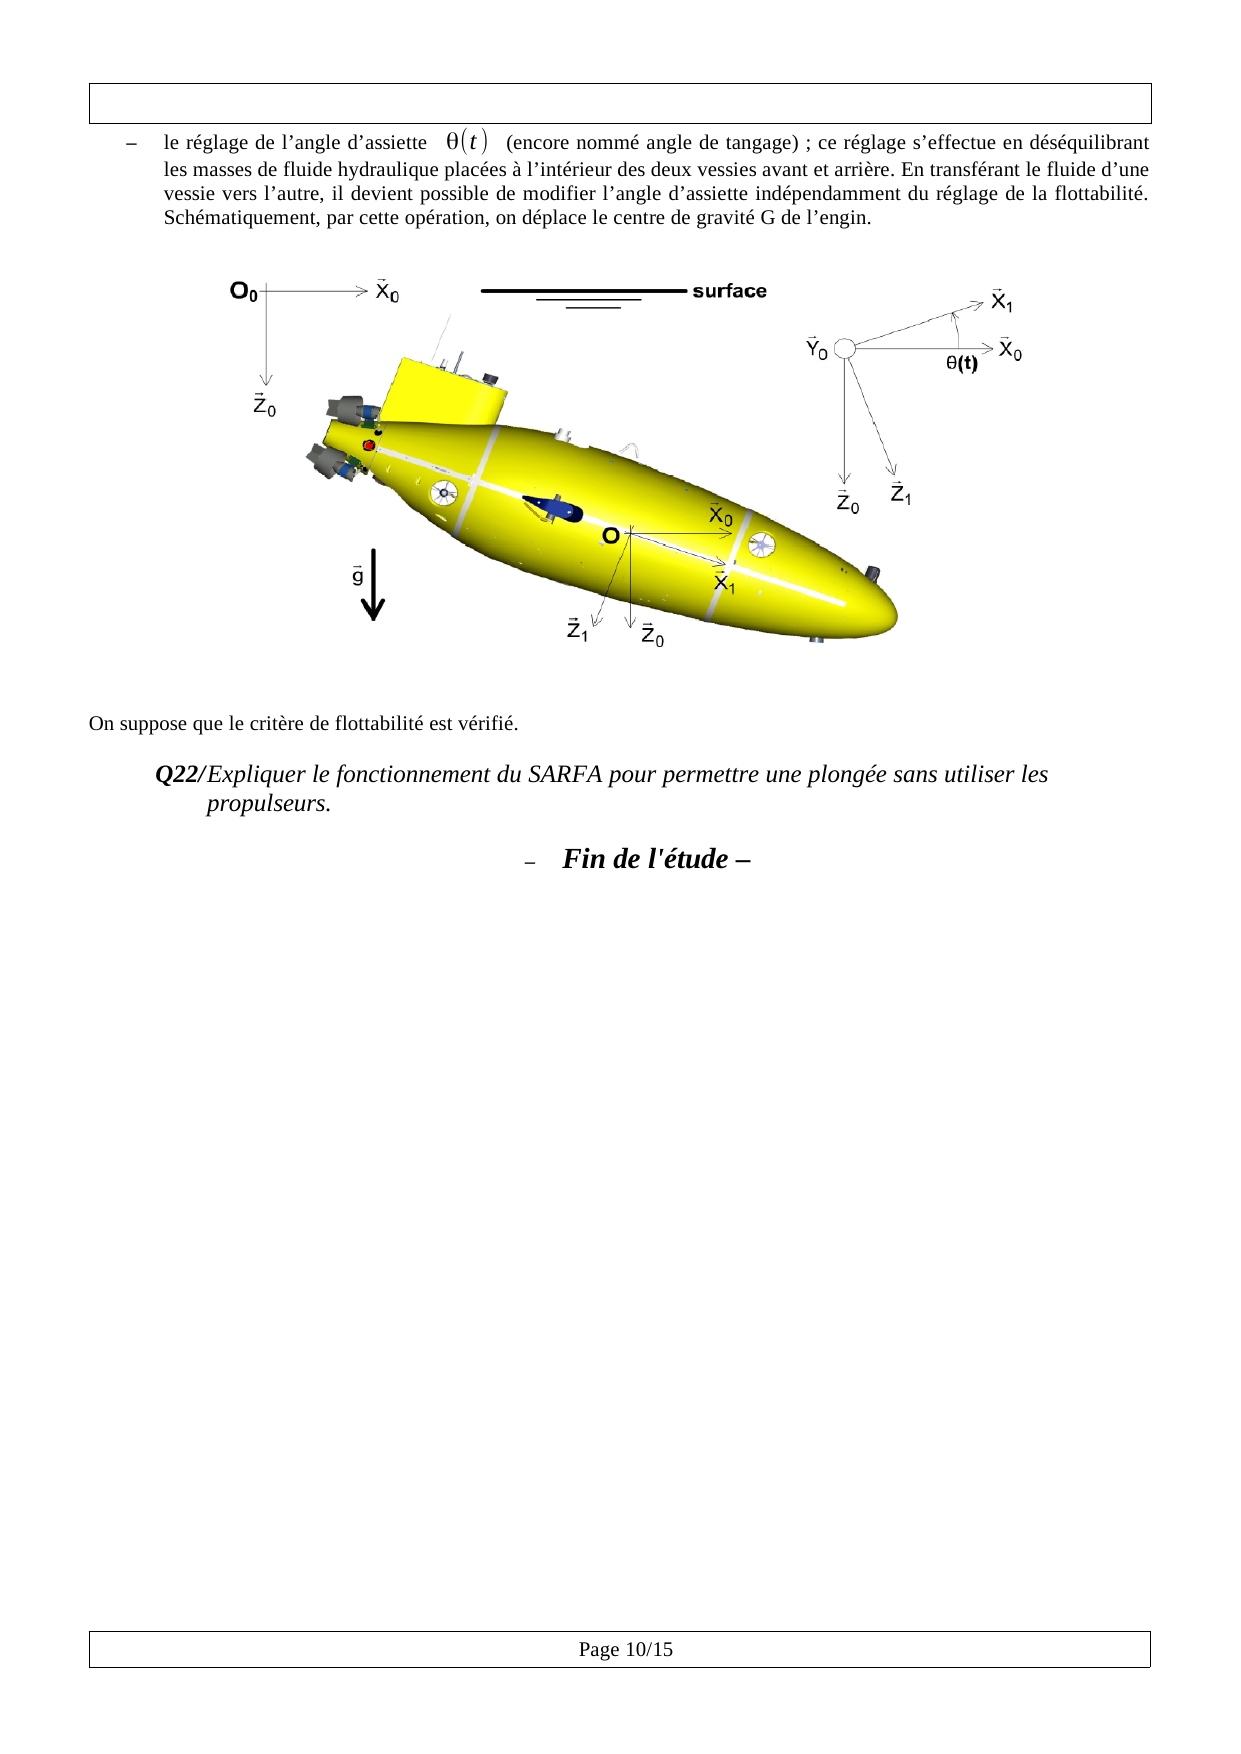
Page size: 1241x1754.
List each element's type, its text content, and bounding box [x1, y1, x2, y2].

text On suppose que le critère de flottabilité est vérifié. [89, 711, 1151, 735]
list le réglage de l’angle d’assiette(encore nommé angle de tangage) ; ce réglage s’effectue en déséquilibrant les masses de fluide hydraulique placées à l’intérieur des deux vessies avant et arrière. En transférant le fluide d’une vessie vers l’autre, il devient possible de modifier l’angle d’assiette indépendamment du réglage de la flottabilité. Schématiquement, par cette opération, on déplace le centre de gravité G de l’engin. [126, 128, 1151, 229]
picture [202, 258, 1038, 657]
table_header [89, 253, 1151, 687]
list Fin de l'étude – [126, 841, 1151, 874]
list Expliquer le fonctionnement du SARFA pour permettre une plongée sans utiliser les propulseurs. [154, 759, 1151, 817]
